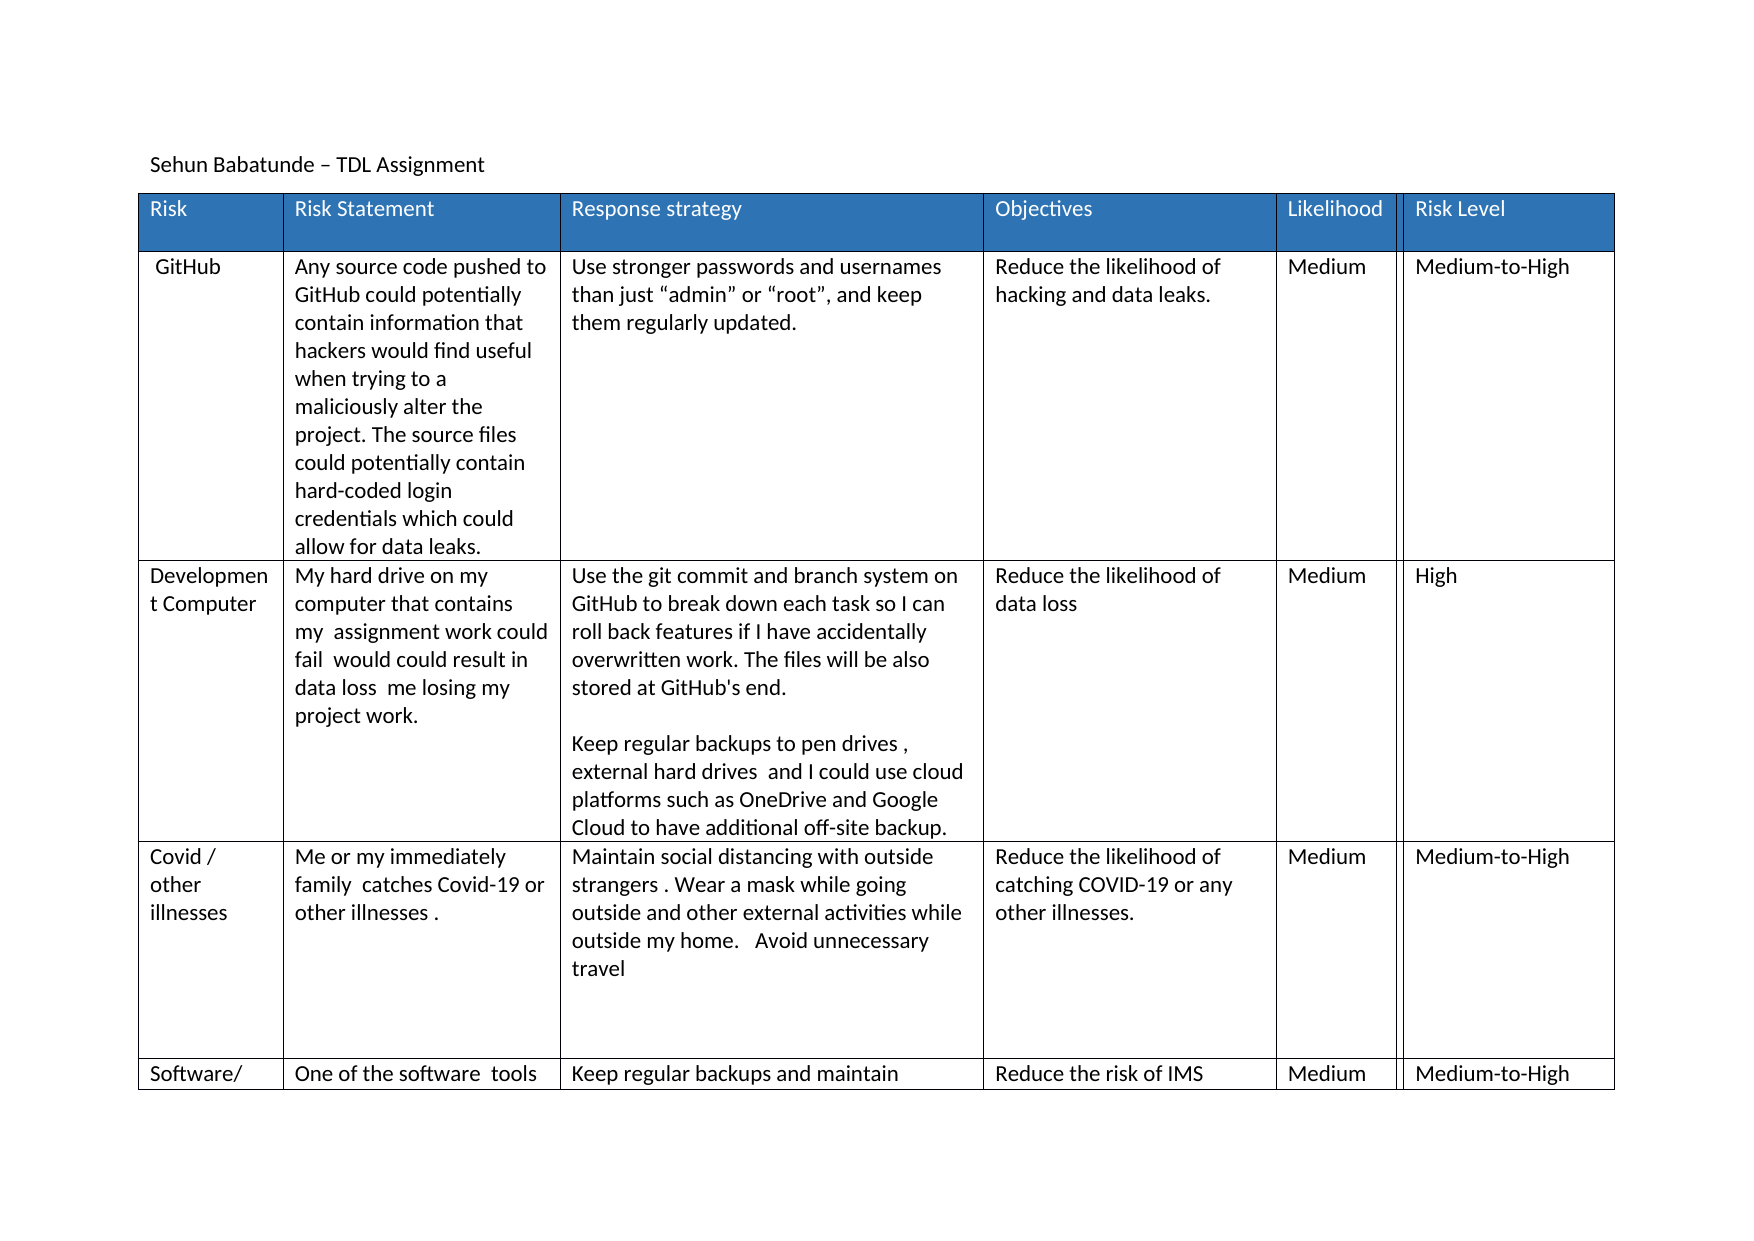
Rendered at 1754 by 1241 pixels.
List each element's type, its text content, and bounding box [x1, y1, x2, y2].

table_cell Covid / other illnesses [139, 842, 283, 1058]
table_cell Medium-to-High [1404, 252, 1614, 560]
text Sehun Babatunde – TDL Assignment [150, 150, 1604, 178]
table_cell [1397, 842, 1403, 1058]
table_cell My hard drive on my computer that contains my assignment work could fail would could result in data loss me losing my project work. [284, 561, 560, 841]
table_cell Medium [1277, 1059, 1396, 1089]
table_cell [1397, 561, 1403, 841]
table_cell Reduce the likelihood of hacking and data leaks. [984, 252, 1276, 560]
table_cell Keep regular backups and maintain [561, 1059, 983, 1089]
table_header Risk Level [1404, 194, 1614, 251]
table_header Objectives [984, 194, 1276, 251]
table_cell Medium [1277, 842, 1396, 1058]
table_cell Software/ [139, 1059, 283, 1089]
table_header Risk [139, 194, 283, 251]
table_cell Use the git commit and branch system on GitHub to break down each task so I can roll back features if I have accidentally overwritten work. The files will be also stored at GitHub's end. Keep regular backups to pen drives , external hard drives and I could use cloud platforms such as OneDrive and Google Cloud to have additional off-site backup. [561, 561, 983, 841]
table_cell [1397, 1059, 1403, 1089]
table_header Likelihood [1277, 194, 1396, 251]
table_cell Medium [1277, 561, 1396, 841]
table_cell Any source code pushed to GitHub could potentially contain information that hackers would find useful when trying to a maliciously alter the project. The source files could potentially contain hard-coded login credentials which could allow for data leaks. [284, 252, 560, 560]
table_cell Medium-to-High [1404, 842, 1614, 1058]
table_header Impact [1397, 194, 1403, 251]
table_cell High [1397, 252, 1403, 560]
table_cell Development Computer [139, 561, 283, 841]
table_header Risk Statement [284, 194, 560, 251]
table_cell Reduce the likelihood of data loss [984, 561, 1276, 841]
table_cell High [1404, 561, 1614, 841]
table_cell Medium [1277, 252, 1396, 560]
table_cell Use stronger passwords and usernames than just “admin” or “root”, and keep them regularly updated. [561, 252, 983, 560]
table_cell Medium-to-High [1404, 1059, 1614, 1089]
table_cell GitHub [139, 252, 283, 560]
table_header Response strategy [561, 194, 983, 251]
table_cell Reduce the risk of IMS [984, 1059, 1276, 1089]
table_cell Reduce the likelihood of catching COVID-19 or any other illnesses. [984, 842, 1276, 1058]
table_cell Maintain social distancing with outside strangers . Wear a mask while going outside and other external activities while outside my home. Avoid unnecessary travel [561, 842, 983, 1058]
table_cell One of the software tools [284, 1059, 560, 1089]
table_cell Me or my immediately family catches Covid-19 or other illnesses . [284, 842, 560, 1058]
